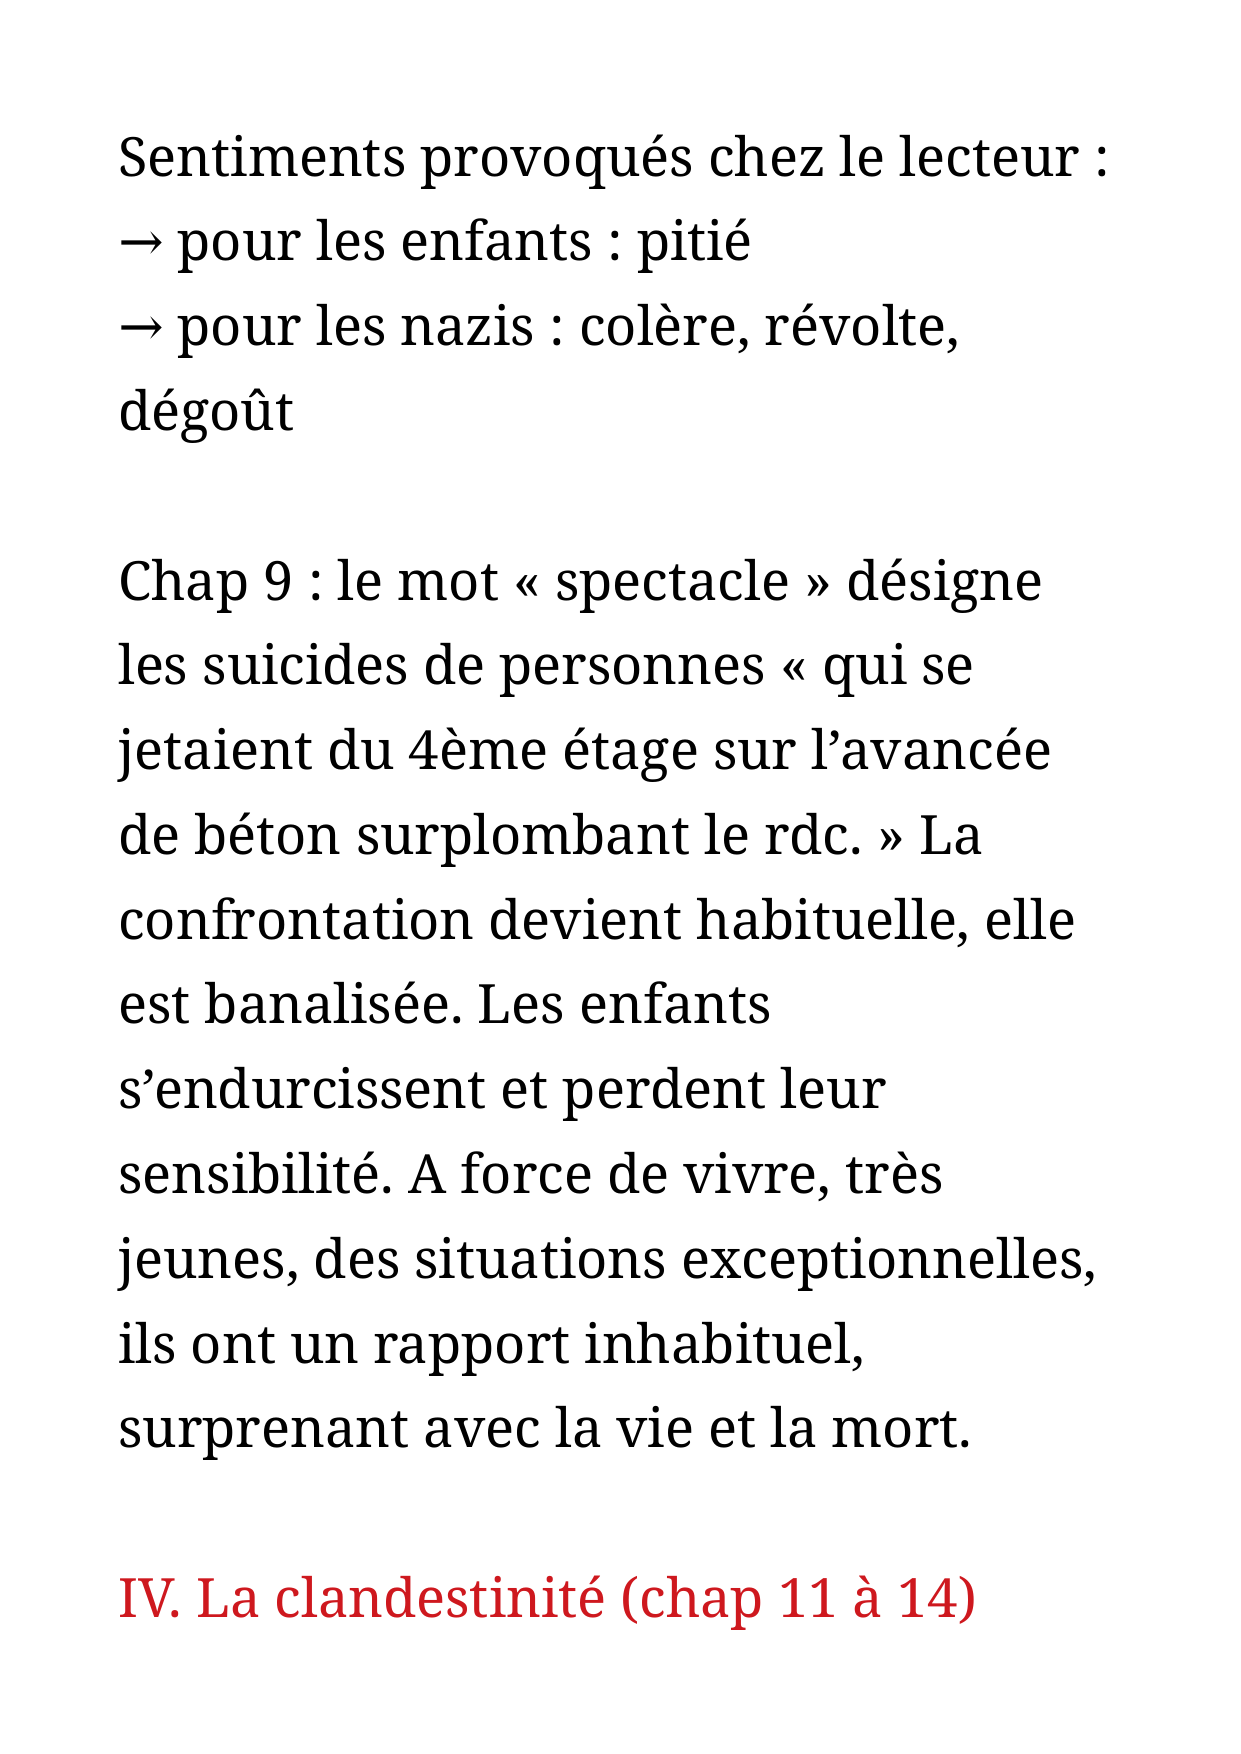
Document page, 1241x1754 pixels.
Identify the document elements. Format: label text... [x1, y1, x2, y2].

text Sentiments provoqués chez le lecteur : [118, 118, 1122, 192]
text → pour les enfants : pitié [118, 203, 1122, 277]
text IV. La clandestinité (chap 11 à 14) [118, 1559, 1122, 1633]
text → pour les nazis : colère, révolte, dégoût [118, 288, 1122, 446]
text Chap 9 : le mot « spectacle » désigne les suicides de personnes « qui se jetaient du 4ème étage sur l’avancée de béton surplombant le rdc. » La confrontation devient habituelle, elle est banalisée. Les enfants s’endurcissent et perdent leur sensibilité. A force de vivre, très jeunes, des situations exceptionnelles, ils ont un rapport inhabituel, surprenant avec la vie et la mort. [118, 542, 1122, 1464]
